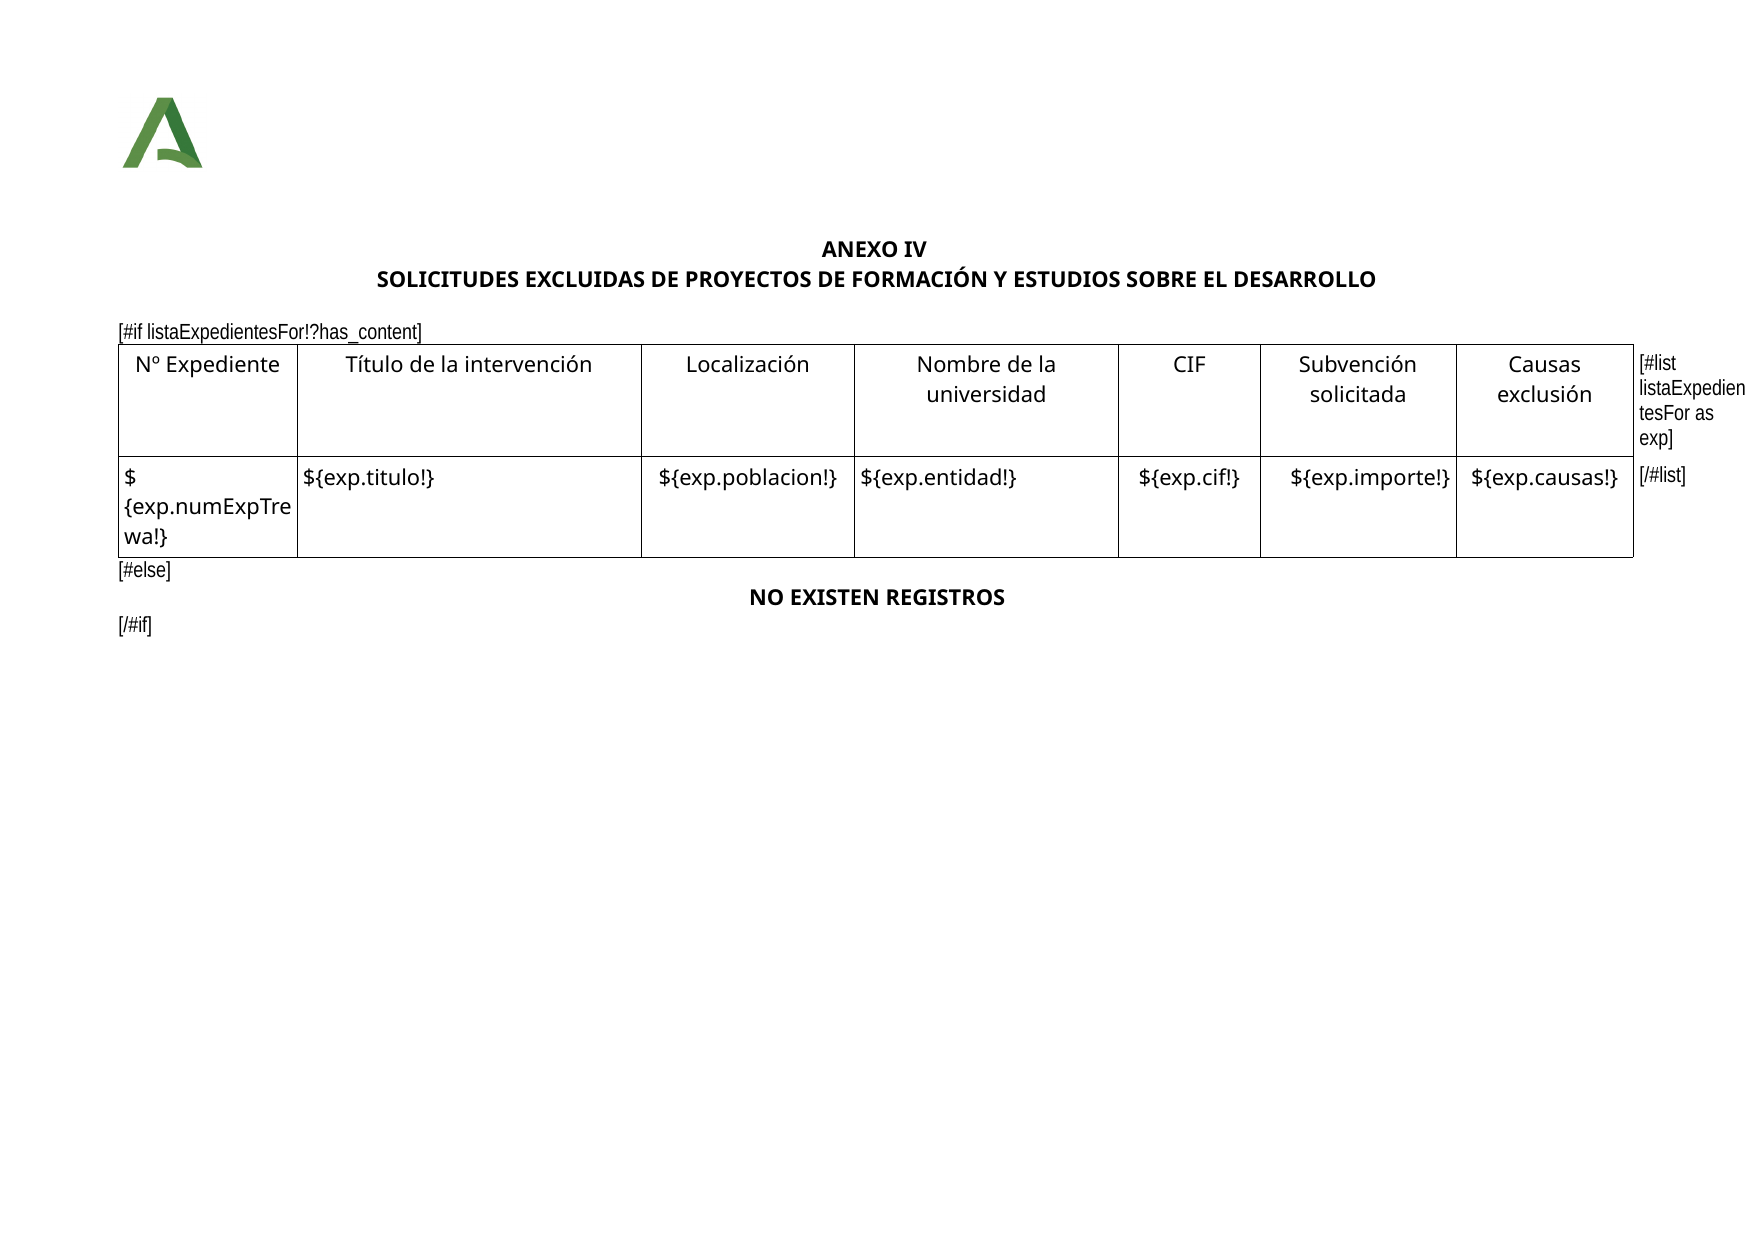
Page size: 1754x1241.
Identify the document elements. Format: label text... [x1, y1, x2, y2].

table_cell ${exp.causas!} [1457, 457, 1633, 557]
text [/#if] [118, 612, 1636, 637]
table_cell [/#list] [1634, 456, 1754, 557]
table_cell ${exp.importe!} [1261, 457, 1456, 557]
table_cell ${exp.titulo!} [298, 457, 641, 557]
table_header Nombre de la universidad [855, 345, 1118, 456]
text [#if listaExpedientesFor!?has_content] [118, 318, 1636, 344]
table_cell ${exp.poblacion!} [642, 457, 854, 557]
text [#else] [118, 557, 1636, 582]
table_header CIF [1119, 345, 1260, 456]
table_header Subvención solicitada [1261, 345, 1456, 456]
table_header Localización [642, 345, 854, 456]
text SOLICITUDES EXCLUIDAS DE PROYECTOS DE FORMACIÓN Y ESTUDIOS SOBRE EL DESARROLLO [118, 264, 1636, 293]
table_header Título de la intervención [298, 345, 641, 456]
table_header Nº Expediente [119, 345, 297, 456]
text NO EXISTEN REGISTROS [118, 582, 1636, 612]
table_cell ${exp.entidad!} [855, 457, 1118, 557]
picture [118, 93, 207, 172]
table_cell ${exp.cif!} [1119, 457, 1260, 557]
table_cell ${exp.numExpTrewa!} [119, 457, 297, 557]
text ANEXO IV [118, 234, 1636, 264]
table_header [#list listaExpedientesFor as exp] [1634, 344, 1754, 456]
table_header Causas exclusión [1457, 345, 1633, 456]
